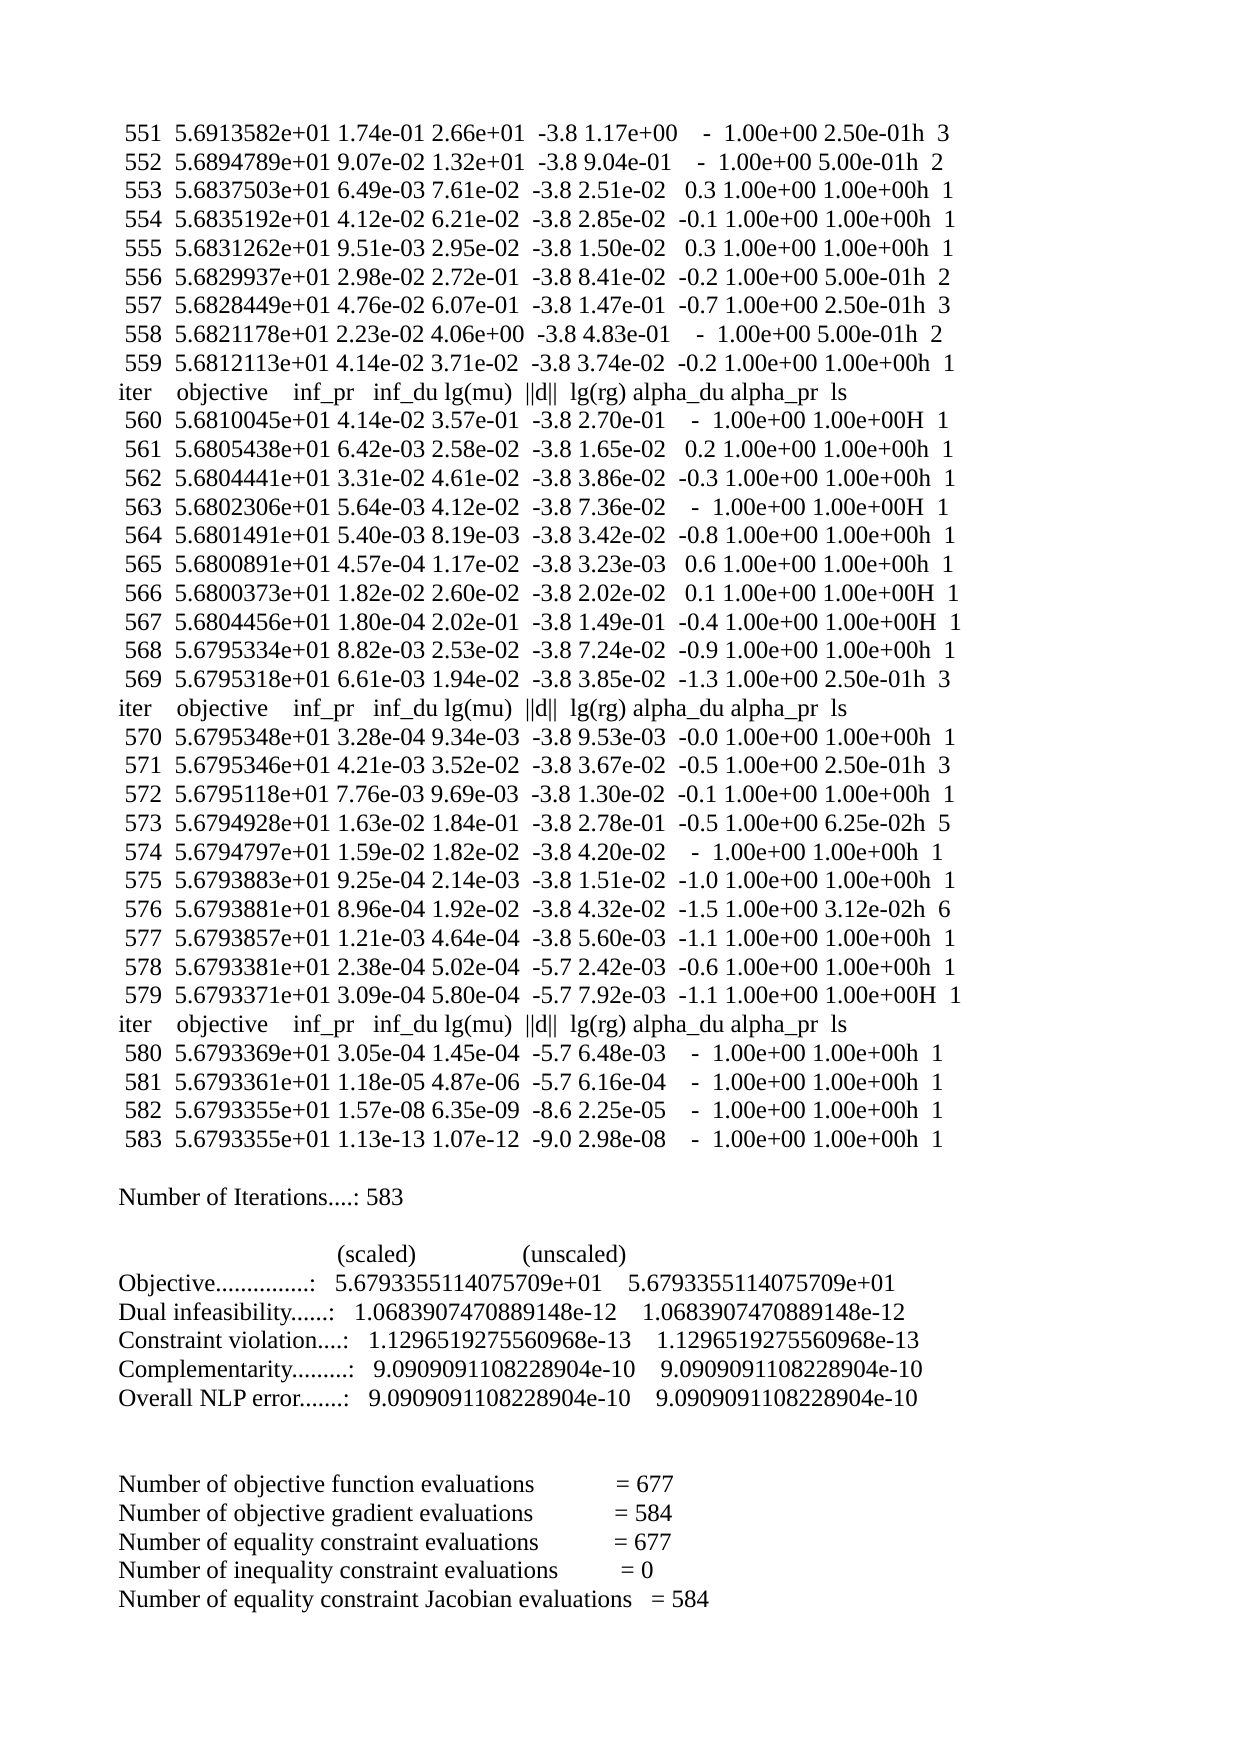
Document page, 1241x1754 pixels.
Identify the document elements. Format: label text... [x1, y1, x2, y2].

text Overall NLP error.......: 9.0909091108228904e-10 9.0909091108228904e-10 [118, 1383, 1122, 1412]
text Number of objective gradient evaluations = 584 [118, 1498, 1122, 1527]
text 572 5.6795118e+01 7.76e-03 9.69e-03 -3.8 1.30e-02 -0.1 1.00e+00 1.00e+00h 1 [118, 779, 1122, 808]
text 567 5.6804456e+01 1.80e-04 2.02e-01 -3.8 1.49e-01 -0.4 1.00e+00 1.00e+00H 1 [118, 607, 1122, 636]
text (scaled) (unscaled) [118, 1239, 1122, 1268]
text 562 5.6804441e+01 3.31e-02 4.61e-02 -3.8 3.86e-02 -0.3 1.00e+00 1.00e+00h 1 [118, 463, 1122, 492]
text 583 5.6793355e+01 1.13e-13 1.07e-12 -9.0 2.98e-08 - 1.00e+00 1.00e+00h 1 [118, 1124, 1122, 1153]
text 551 5.6913582e+01 1.74e-01 2.66e+01 -3.8 1.17e+00 - 1.00e+00 2.50e-01h 3 [118, 118, 1122, 147]
text 556 5.6829937e+01 2.98e-02 2.72e-01 -3.8 8.41e-02 -0.2 1.00e+00 5.00e-01h 2 [118, 262, 1122, 291]
text 554 5.6835192e+01 4.12e-02 6.21e-02 -3.8 2.85e-02 -0.1 1.00e+00 1.00e+00h 1 [118, 204, 1122, 233]
text 555 5.6831262e+01 9.51e-03 2.95e-02 -3.8 1.50e-02 0.3 1.00e+00 1.00e+00h 1 [118, 233, 1122, 262]
text Number of objective function evaluations = 677 [118, 1469, 1122, 1498]
text Objective...............: 5.6793355114075709e+01 5.6793355114075709e+01 [118, 1268, 1122, 1297]
text iter objective inf_pr inf_du lg(mu) ||d|| lg(rg) alpha_du alpha_pr ls [118, 377, 1122, 406]
text 558 5.6821178e+01 2.23e-02 4.06e+00 -3.8 4.83e-01 - 1.00e+00 5.00e-01h 2 [118, 319, 1122, 348]
text 578 5.6793381e+01 2.38e-04 5.02e-04 -5.7 2.42e-03 -0.6 1.00e+00 1.00e+00h 1 [118, 952, 1122, 981]
text 569 5.6795318e+01 6.61e-03 1.94e-02 -3.8 3.85e-02 -1.3 1.00e+00 2.50e-01h 3 [118, 664, 1122, 693]
text 568 5.6795334e+01 8.82e-03 2.53e-02 -3.8 7.24e-02 -0.9 1.00e+00 1.00e+00h 1 [118, 636, 1122, 664]
text 574 5.6794797e+01 1.59e-02 1.82e-02 -3.8 4.20e-02 - 1.00e+00 1.00e+00h 1 [118, 837, 1122, 866]
text 573 5.6794928e+01 1.63e-02 1.84e-01 -3.8 2.78e-01 -0.5 1.00e+00 6.25e-02h 5 [118, 808, 1122, 837]
text 557 5.6828449e+01 4.76e-02 6.07e-01 -3.8 1.47e-01 -0.7 1.00e+00 2.50e-01h 3 [118, 291, 1122, 319]
text 580 5.6793369e+01 3.05e-04 1.45e-04 -5.7 6.48e-03 - 1.00e+00 1.00e+00h 1 [118, 1038, 1122, 1067]
text 565 5.6800891e+01 4.57e-04 1.17e-02 -3.8 3.23e-03 0.6 1.00e+00 1.00e+00h 1 [118, 549, 1122, 578]
text Number of inequality constraint evaluations = 0 [118, 1556, 1122, 1584]
text 553 5.6837503e+01 6.49e-03 7.61e-02 -3.8 2.51e-02 0.3 1.00e+00 1.00e+00h 1 [118, 176, 1122, 204]
text Number of Iterations....: 583 [118, 1182, 1122, 1211]
text 552 5.6894789e+01 9.07e-02 1.32e+01 -3.8 9.04e-01 - 1.00e+00 5.00e-01h 2 [118, 147, 1122, 176]
text 582 5.6793355e+01 1.57e-08 6.35e-09 -8.6 2.25e-05 - 1.00e+00 1.00e+00h 1 [118, 1096, 1122, 1124]
text iter objective inf_pr inf_du lg(mu) ||d|| lg(rg) alpha_du alpha_pr ls [118, 693, 1122, 722]
text 559 5.6812113e+01 4.14e-02 3.71e-02 -3.8 3.74e-02 -0.2 1.00e+00 1.00e+00h 1 [118, 348, 1122, 377]
text iter objective inf_pr inf_du lg(mu) ||d|| lg(rg) alpha_du alpha_pr ls [118, 1009, 1122, 1038]
text 577 5.6793857e+01 1.21e-03 4.64e-04 -3.8 5.60e-03 -1.1 1.00e+00 1.00e+00h 1 [118, 923, 1122, 952]
text 581 5.6793361e+01 1.18e-05 4.87e-06 -5.7 6.16e-04 - 1.00e+00 1.00e+00h 1 [118, 1067, 1122, 1096]
text 576 5.6793881e+01 8.96e-04 1.92e-02 -3.8 4.32e-02 -1.5 1.00e+00 3.12e-02h 6 [118, 894, 1122, 923]
text 571 5.6795346e+01 4.21e-03 3.52e-02 -3.8 3.67e-02 -0.5 1.00e+00 2.50e-01h 3 [118, 751, 1122, 779]
text Dual infeasibility......: 1.0683907470889148e-12 1.0683907470889148e-12 [118, 1297, 1122, 1326]
text 560 5.6810045e+01 4.14e-02 3.57e-01 -3.8 2.70e-01 - 1.00e+00 1.00e+00H 1 [118, 406, 1122, 434]
text 570 5.6795348e+01 3.28e-04 9.34e-03 -3.8 9.53e-03 -0.0 1.00e+00 1.00e+00h 1 [118, 722, 1122, 751]
text Number of equality constraint evaluations = 677 [118, 1527, 1122, 1556]
text 579 5.6793371e+01 3.09e-04 5.80e-04 -5.7 7.92e-03 -1.1 1.00e+00 1.00e+00H 1 [118, 981, 1122, 1009]
text 564 5.6801491e+01 5.40e-03 8.19e-03 -3.8 3.42e-02 -0.8 1.00e+00 1.00e+00h 1 [118, 521, 1122, 549]
text 561 5.6805438e+01 6.42e-03 2.58e-02 -3.8 1.65e-02 0.2 1.00e+00 1.00e+00h 1 [118, 434, 1122, 463]
text 563 5.6802306e+01 5.64e-03 4.12e-02 -3.8 7.36e-02 - 1.00e+00 1.00e+00H 1 [118, 492, 1122, 521]
text Constraint violation....: 1.1296519275560968e-13 1.1296519275560968e-13 [118, 1326, 1122, 1354]
text 575 5.6793883e+01 9.25e-04 2.14e-03 -3.8 1.51e-02 -1.0 1.00e+00 1.00e+00h 1 [118, 866, 1122, 894]
text Complementarity.........: 9.0909091108228904e-10 9.0909091108228904e-10 [118, 1354, 1122, 1383]
text Number of equality constraint Jacobian evaluations = 584 [118, 1584, 1122, 1613]
text 566 5.6800373e+01 1.82e-02 2.60e-02 -3.8 2.02e-02 0.1 1.00e+00 1.00e+00H 1 [118, 578, 1122, 607]
